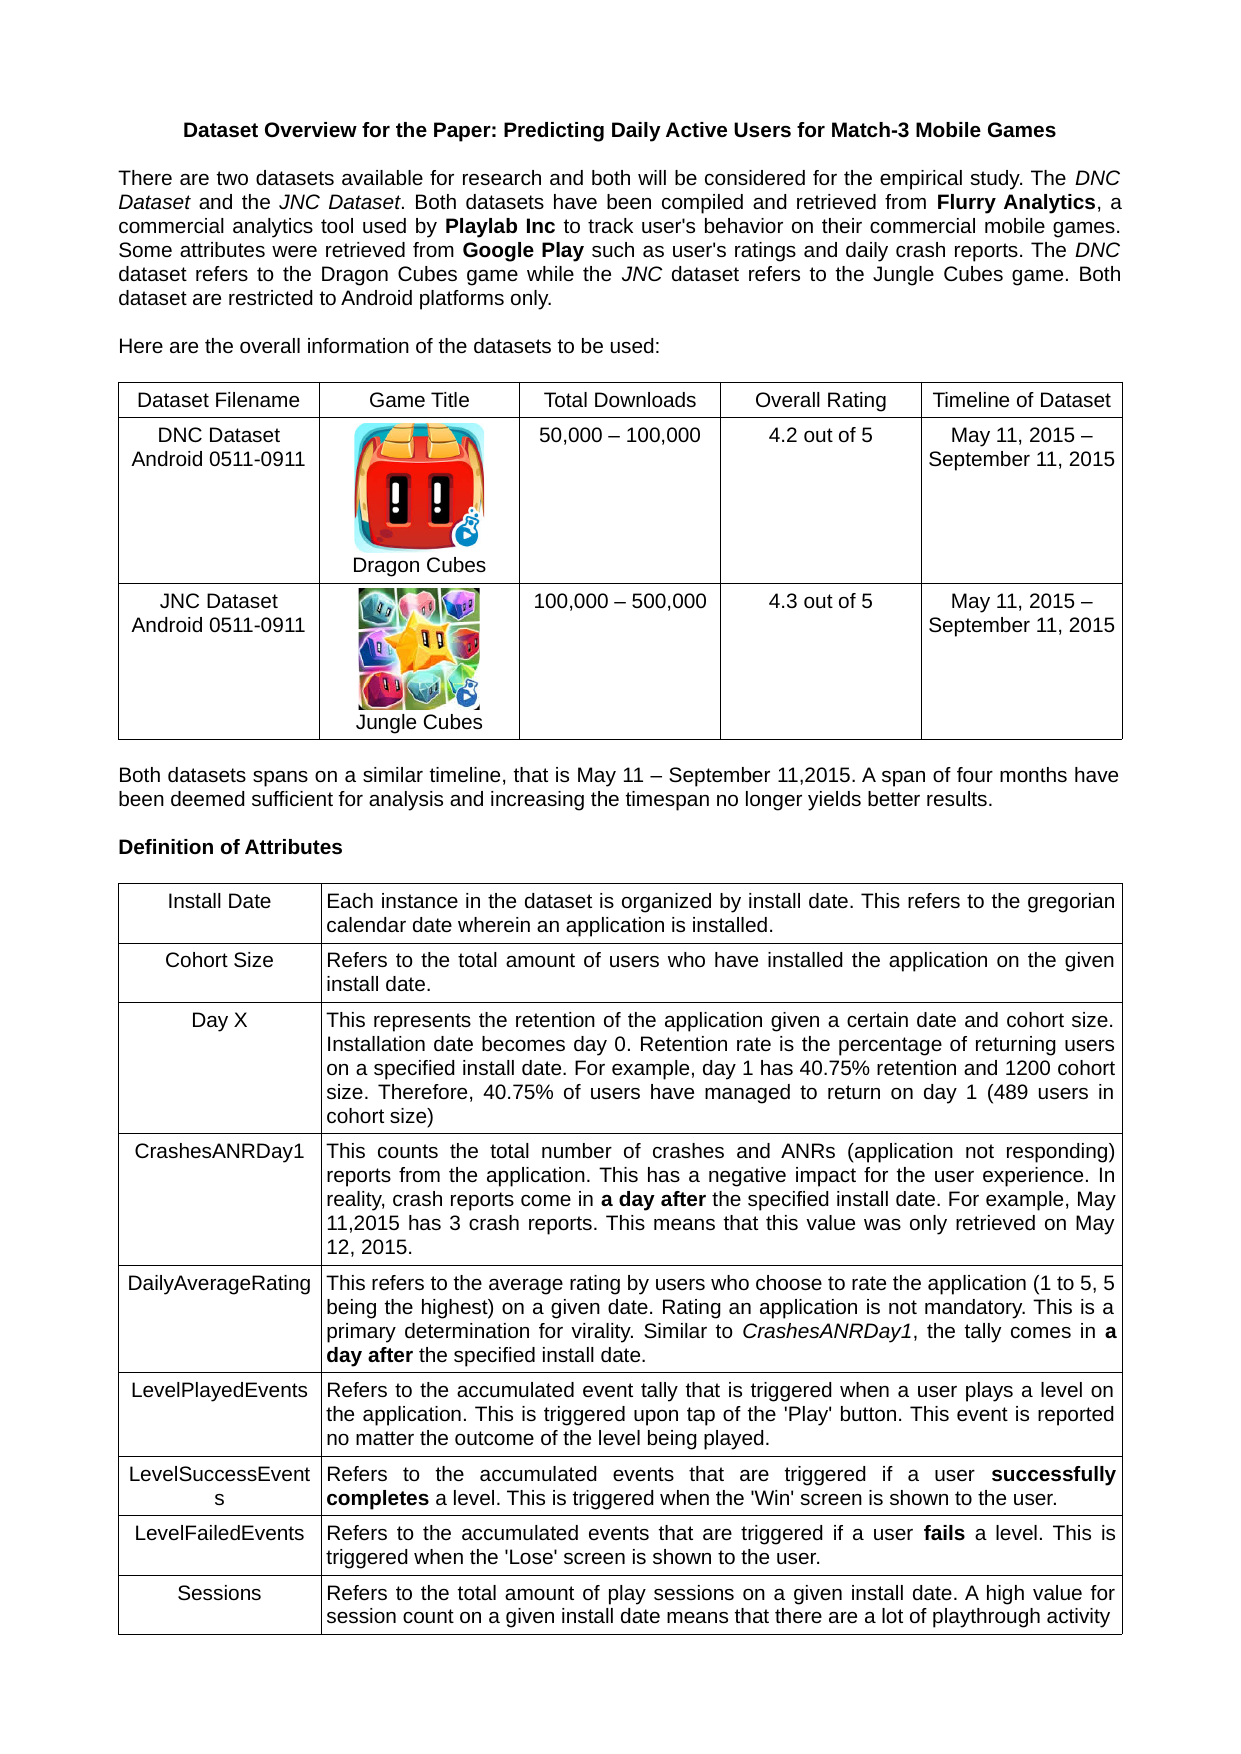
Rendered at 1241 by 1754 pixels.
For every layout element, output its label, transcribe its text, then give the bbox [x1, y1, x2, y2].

table_header Overall Rating [721, 383, 921, 417]
table_header Each instance in the dataset is organized by install date. This refers to the gregorian calendar date wherein an application is installed. [322, 884, 1122, 942]
text There are two datasets available for research and both will be considered for the empirical study. The DNC Dataset and the JNC Dataset. Both datasets have been compiled and retrieved from Flurry Analytics, a commercial analytics tool used by Playlab Inc to track user's behavior on their commercial mobile games. Some attributes were retrieved from Google Play such as user's ratings and daily crash reports. The DNC dataset refers to the Dragon Cubes game while the JNC dataset refers to the Jungle Cubes game. Both dataset are restricted to Android platforms only. [118, 166, 1122, 310]
table_cell Dragon Cubes [320, 418, 519, 583]
table_cell DailyAverageRating [119, 1266, 321, 1372]
text Dataset Overview for the Paper: Predicting Daily Active Users for Match-3 Mobile Games [118, 118, 1122, 142]
table_cell 100,000 – 500,000 [520, 584, 720, 739]
table_cell May 11, 2015 – September 11, 2015 [922, 418, 1122, 583]
table_cell DNC Dataset Android 0511-0911 [119, 418, 319, 583]
table_cell Refers to the accumulated event tally that is triggered when a user plays a level on the application. This is triggered upon tap of the 'Play' button. This event is reported no matter the outcome of the level being played. [322, 1373, 1122, 1456]
table_cell Jungle Cubes [320, 710, 519, 739]
table_header Install Date [119, 884, 321, 942]
text Both datasets spans on a similar timeline, that is May 11 – September 11,2015. A span of four months have been deemed sufficient for analysis and increasing the timespan no longer yields better results. [118, 763, 1122, 811]
table_cell LevelPlayedEvents [119, 1373, 321, 1456]
picture [358, 588, 480, 710]
table_cell This represents the retention of the application given a certain date and cohort size. Installation date becomes day 0. Retention rate is the percentage of returning users on a specified install date. For example, day 1 has 40.75% retention and 1200 cohort size. Therefore, 40.75% of users have managed to return on day 1 (489 users in cohort size) [322, 1003, 1122, 1133]
table_cell [320, 589, 358, 709]
table_cell This counts the total number of crashes and ANRs (application not responding) reports from the application. This has a negative impact for the user experience. In reality, crash reports come in a day after the specified install date. For example, May 11,2015 has 3 crash reports. This means that this value was only retrieved on May 12, 2015. [322, 1134, 1122, 1265]
table_cell Refers to the accumulated events that are triggered if a user fails a level. This is triggered when the 'Lose' screen is shown to the user. [322, 1516, 1122, 1574]
table_cell 50,000 – 100,000 [520, 418, 720, 583]
table_cell [320, 584, 519, 588]
table_cell 4.3 out of 5 [721, 584, 921, 739]
table_header Timeline of Dataset [922, 383, 1122, 417]
table_cell 4.2 out of 5 [721, 418, 921, 583]
table_cell CrashesANRDay1 [119, 1134, 321, 1265]
table_cell Sessions [119, 1576, 321, 1634]
table_cell Day X [119, 1003, 321, 1133]
table_cell LevelSuccessEvents [119, 1457, 321, 1515]
table_cell JNC Dataset Android 0511-0911 [119, 584, 319, 739]
table_cell This refers to the average rating by users who choose to rate the application (1 to 5, 5 being the highest) on a given date. Rating an application is not mandatory. This is a primary determination for virality. Similar to CrashesANRDay1, the tally comes in a day after the specified install date. [322, 1266, 1122, 1372]
table_cell May 11, 2015 – September 11, 2015 [922, 584, 1122, 739]
table_cell LevelFailedEvents [119, 1516, 321, 1574]
text Definition of Attributes [118, 835, 1122, 859]
table_cell Refers to the accumulated events that are triggered if a user successfully completes a level. This is triggered when the 'Win' screen is shown to the user. [322, 1457, 1122, 1515]
table_cell Cohort Size [119, 944, 321, 1002]
table_cell Refers to the total amount of users who have installed the application on the given install date. [322, 944, 1122, 1002]
picture [354, 423, 485, 553]
table_header Dataset Filename [119, 383, 319, 417]
table_cell [480, 589, 519, 709]
table_header Total Downloads [520, 383, 720, 417]
table_header Game Title [320, 383, 519, 417]
text Here are the overall information of the datasets to be used: [118, 334, 1122, 358]
table_cell Refers to the total amount of play sessions on a given install date. A high value for session count on a given install date means that there are a lot of playthrough activity [322, 1576, 1122, 1634]
